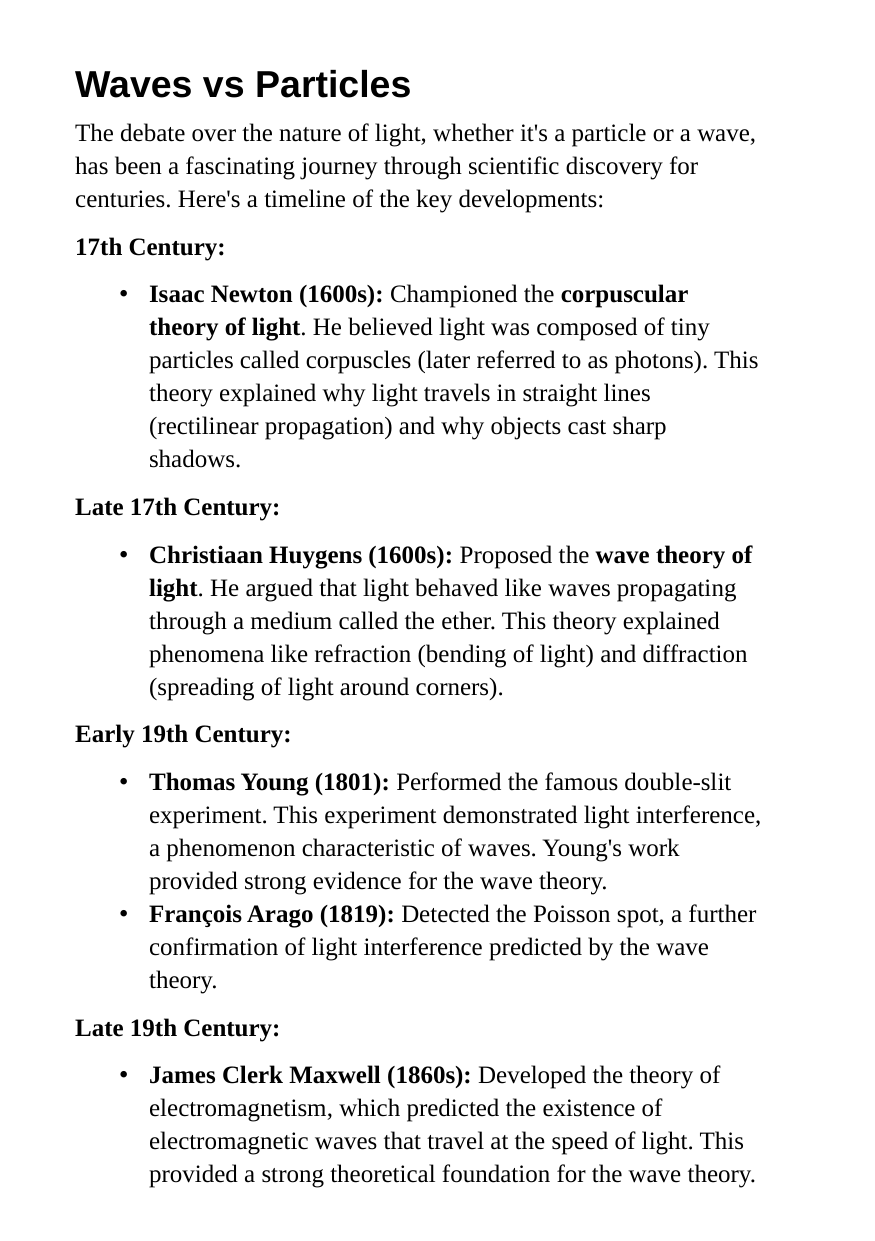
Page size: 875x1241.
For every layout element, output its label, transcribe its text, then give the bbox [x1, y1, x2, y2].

text Late 19th Century: [75, 1013, 762, 1041]
list Isaac Newton (1600s): Championed the corpuscular theory of light. He believed light was composed of tiny particles called corpuscles (later referred to as photons). This theory explained why light travels in straight lines (rectilinear propagation) and why objects cast sharp shadows. [119, 279, 762, 473]
list James Clerk Maxwell (1860s): Developed the theory of electromagnetism, which predicted the existence of electromagnetic waves that travel at the speed of light. This provided a strong theoretical foundation for the wave theory. [119, 1060, 762, 1188]
list Christiaan Huygens (1600s): Proposed the wave theory of light. He argued that light behaved like waves propagating through a medium called the ether. This theory explained phenomena like refraction (bending of light) and diffraction (spreading of light around corners). [119, 540, 762, 701]
list Thomas Young (1801): Performed the famous double-slit experiment. This experiment demonstrated light interference, a phenomenon characteristic of waves. Young's work provided strong evidence for the wave theory. [119, 767, 762, 895]
text Late 17th Century: [75, 492, 762, 521]
subtitle Waves vs Particles [75, 62, 762, 106]
text 17th Century: [75, 232, 762, 261]
text Early 19th Century: [75, 719, 762, 748]
list François Arago (1819): Detected the Poisson spot, a further confirmation of light interference predicted by the wave theory. [119, 899, 762, 994]
text The debate over the nature of light, whether it's a particle or a wave, has been a fascinating journey through scientific discovery for centuries. Here's a timeline of the key developments: [75, 118, 762, 213]
